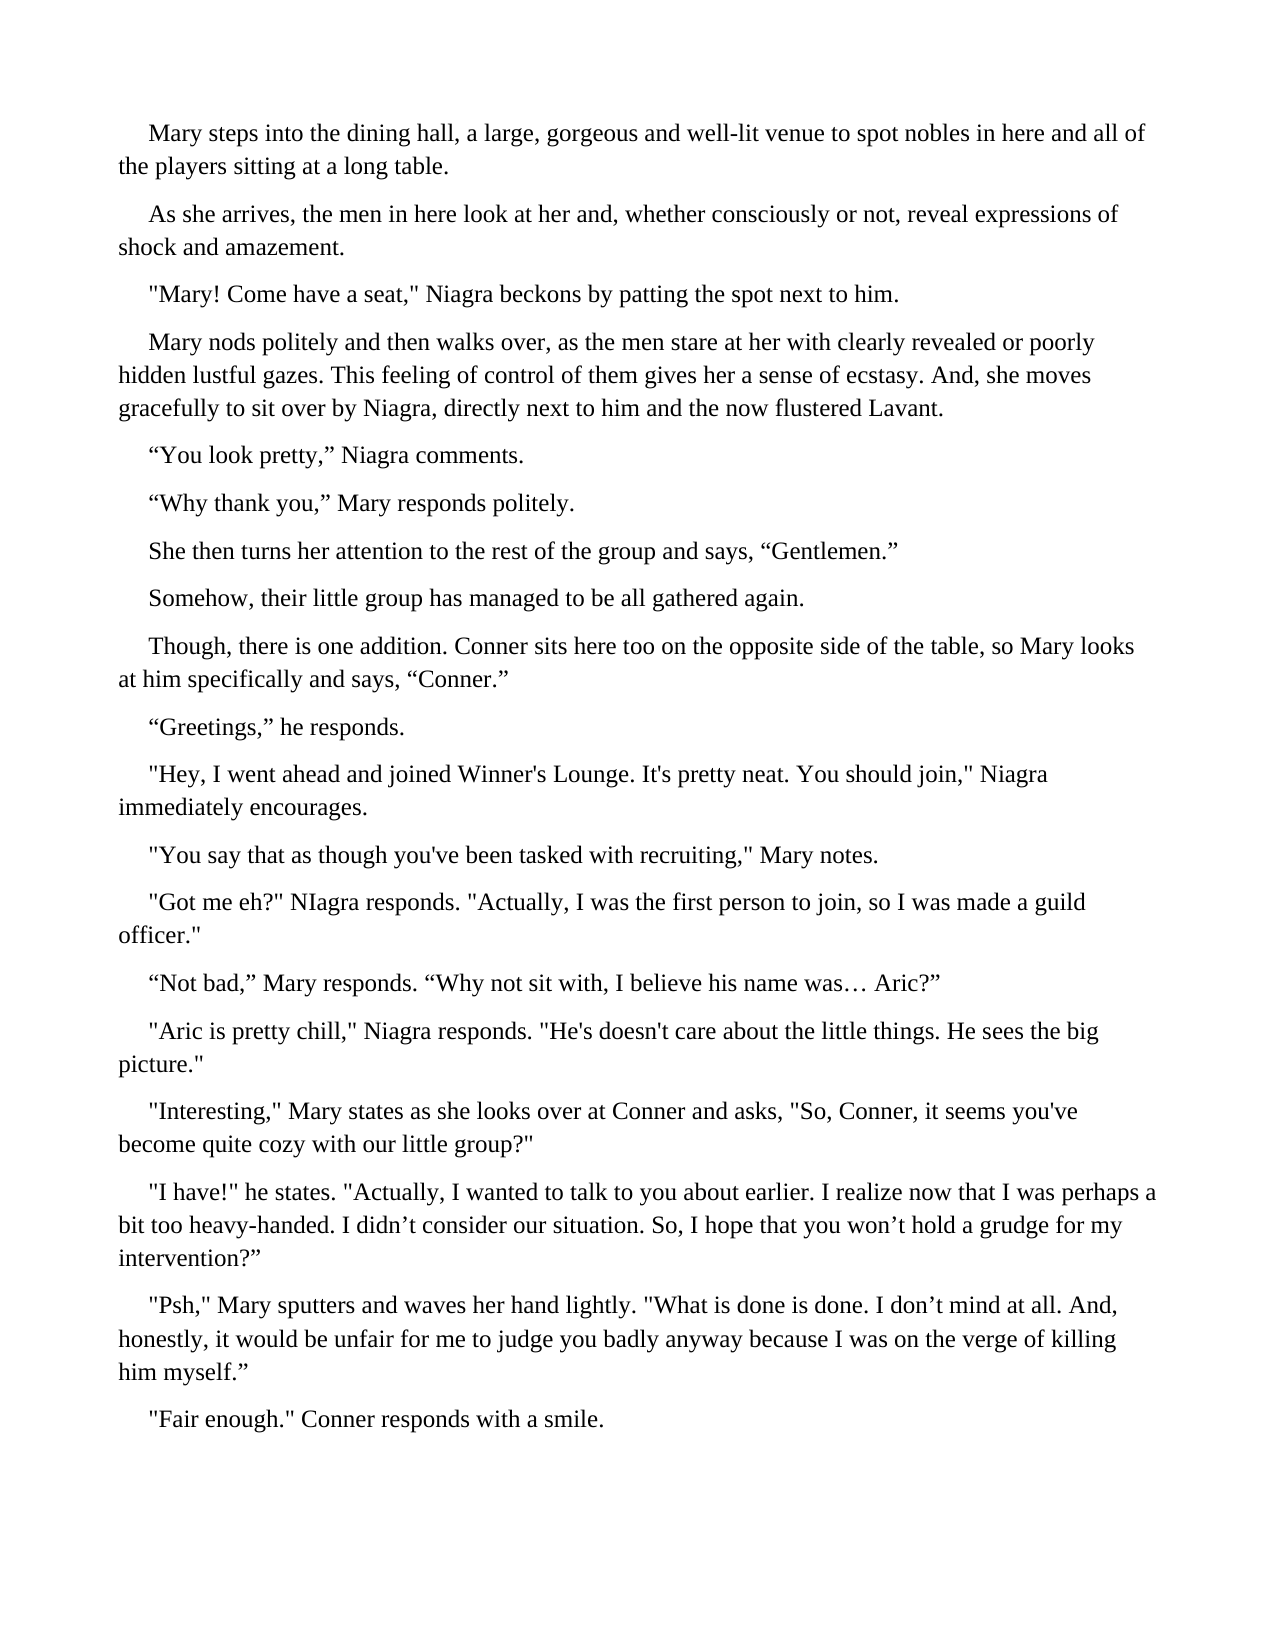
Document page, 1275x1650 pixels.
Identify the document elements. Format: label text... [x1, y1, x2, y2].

text Mary steps into the dining hall, a large, gorgeous and well-lit venue to spot nobles in here and all of the players sitting at a long table. [118, 118, 1157, 180]
text "Got me eh?" NIagra responds. "Actually, I was the first person to join, so I was made a guild officer." [118, 887, 1157, 949]
text Though, there is one addition. Conner sits here too on the opposite side of the table, so Mary looks at him specifically and says, “Conner.” [118, 631, 1157, 693]
text "Aric is pretty chill," Niagra responds. "He's doesn't care about the little things. He sees the big picture." [118, 1016, 1157, 1077]
text “Why thank you,” Mary responds politely. [118, 488, 1157, 517]
text Somehow, their little group has managed to be all gathered again. [118, 583, 1157, 612]
text "Fair enough." Conner responds with a smile. [118, 1404, 1157, 1433]
text “You look pretty,” Niagra comments. [118, 441, 1157, 469]
text "Mary! Come have a seat," Niagra beckons by patting the spot next to him. [118, 279, 1157, 308]
text She then turns her attention to the rest of the group and says, “Gentlemen.” [118, 536, 1157, 564]
text "Hey, I went ahead and joined Winner's Lounge. It's pretty neat. You should join," Niagra immediately encourages. [118, 759, 1157, 821]
text "You say that as though you've been tasked with recruiting," Mary notes. [118, 840, 1157, 869]
text As she arrives, the men in here look at her and, whether consciously or not, reveal expressions of shock and amazement. [118, 199, 1157, 261]
text Mary nods politely and then walks over, as the men stare at her with clearly revealed or poorly hidden lustful gazes. This feeling of control of them gives her a sense of ecstasy. And, she moves gracefully to sit over by Niagra, directly next to him and the now flustered Lavant. [118, 327, 1157, 422]
text “Greetings,” he responds. [118, 712, 1157, 740]
text "I have!" he states. "Actually, I wanted to talk to you about earlier. I realize now that I was perhaps a bit too heavy-handed. I didn’t consider our situation. So, I hope that you won’t hold a grudge for my intervention?” [118, 1177, 1157, 1272]
text "Psh," Mary sputters and waves her hand lightly. "What is done is done. I don’t mind at all. And, honestly, it would be unfair for me to judge you badly anyway because I was on the verge of killing him myself.” [118, 1291, 1157, 1385]
text “Not bad,” Mary responds. “Why not sit with, I believe his name was… Aric?” [118, 968, 1157, 997]
text "Interesting," Mary states as she looks over at Conner and asks, "So, Conner, it seems you've become quite cozy with our little group?" [118, 1096, 1157, 1158]
